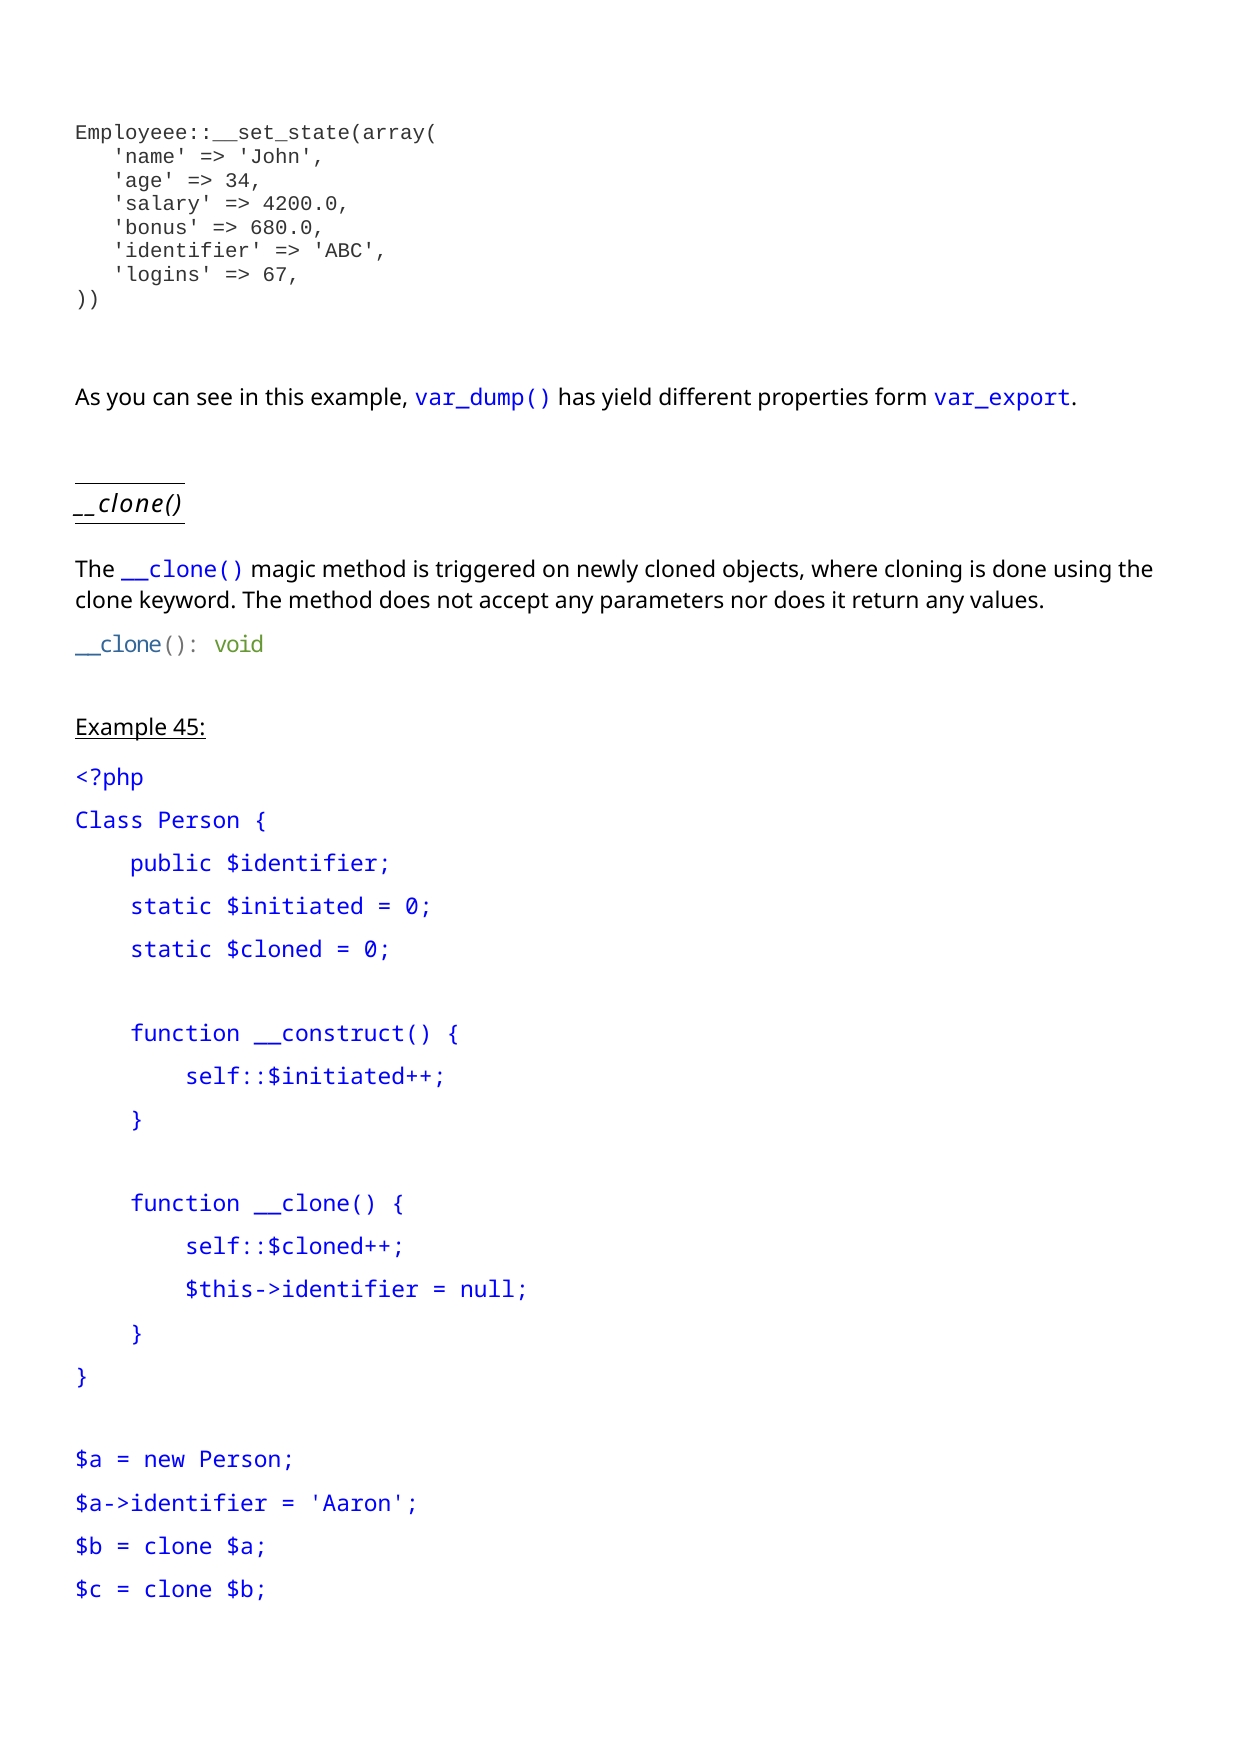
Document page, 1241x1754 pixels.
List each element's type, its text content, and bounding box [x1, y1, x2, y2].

text $c = clone $b; [75, 1573, 1166, 1604]
text 'salary' => 4200.0, [75, 193, 1166, 217]
text $this->identifier = null; [75, 1273, 1166, 1304]
text self::$cloned++; [75, 1230, 1166, 1261]
text public $identifier; [75, 847, 1166, 878]
text 'logins' => 67, [75, 264, 1166, 288]
text static $initiated = 0; [75, 890, 1166, 921]
text } [75, 1317, 1166, 1348]
text 'bonus' => 680.0, [75, 217, 1166, 241]
text function __construct() { [75, 1017, 1166, 1048]
text The __clone() magic method is triggered on newly cloned objects, where cloning is done using the clone keyword. The method does not accept any parameters nor does it return any values. [75, 553, 1166, 616]
text $a = new Person; [75, 1443, 1166, 1474]
text $b = clone $a; [75, 1530, 1166, 1561]
text __clone() [75, 483, 1166, 523]
text 'identifier' => 'ABC', [75, 241, 1166, 264]
text function __clone() { [75, 1187, 1166, 1218]
text 'age' => 34, [75, 169, 1166, 193]
text As you can see in this example, var_dump() has yield different properties form var_export. [75, 381, 1166, 412]
text Employeee::__set_state(array( [75, 122, 1166, 146]
text Example 45: [75, 711, 1166, 742]
text } [75, 1360, 1166, 1391]
text <?php [75, 760, 1166, 792]
text Class Person { [75, 804, 1166, 835]
text __clone(): void [75, 628, 1166, 659]
text } [75, 1103, 1166, 1134]
text static $cloned = 0; [75, 933, 1166, 964]
text $a->identifier = 'Aaron'; [75, 1487, 1166, 1518]
text 'name' => 'John', [75, 146, 1166, 169]
text )) [75, 288, 1166, 311]
text self::$initiated++; [75, 1060, 1166, 1091]
